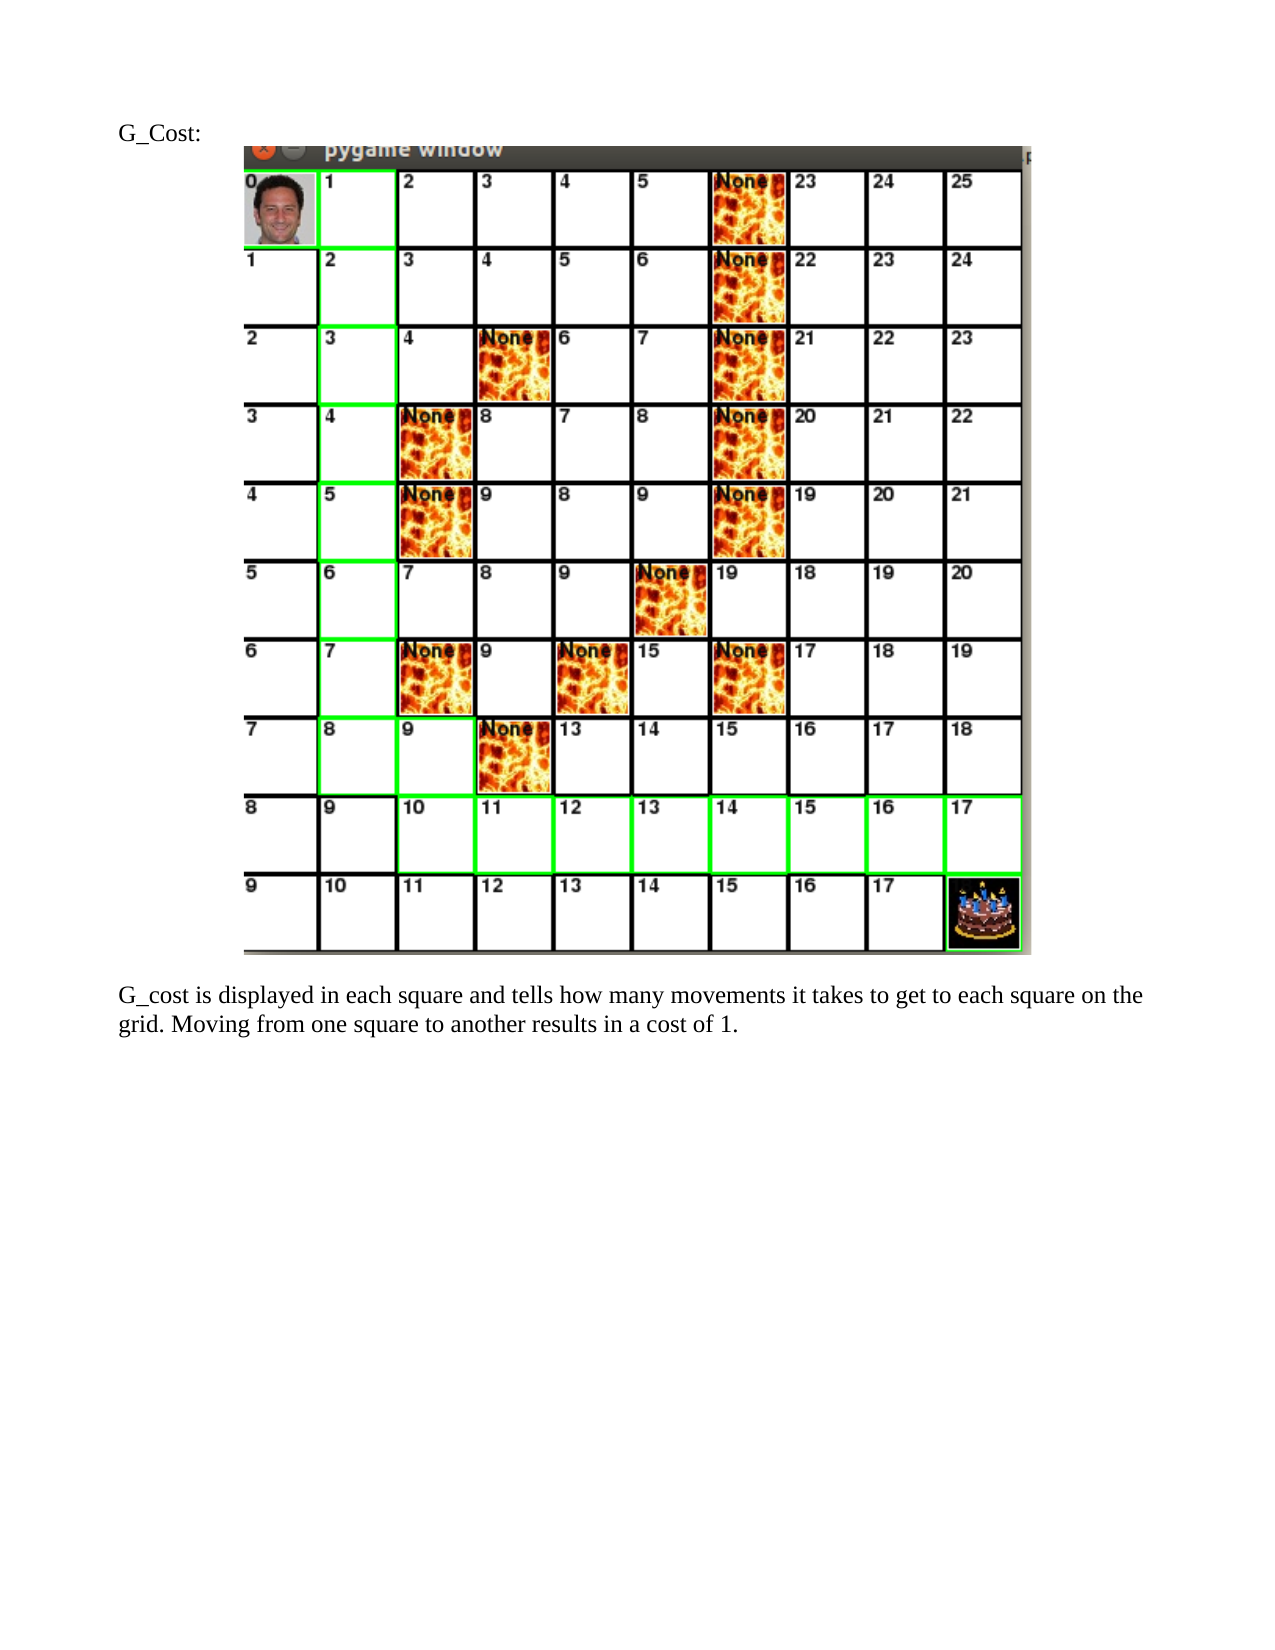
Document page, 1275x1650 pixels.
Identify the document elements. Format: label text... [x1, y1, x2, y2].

picture [243, 146, 1032, 955]
text G_cost is displayed in each square and tells how many movements it takes to get to each square on the grid. Moving from one square to another results in a cost of 1. [118, 981, 1157, 1038]
text G_Cost: [118, 118, 1157, 147]
